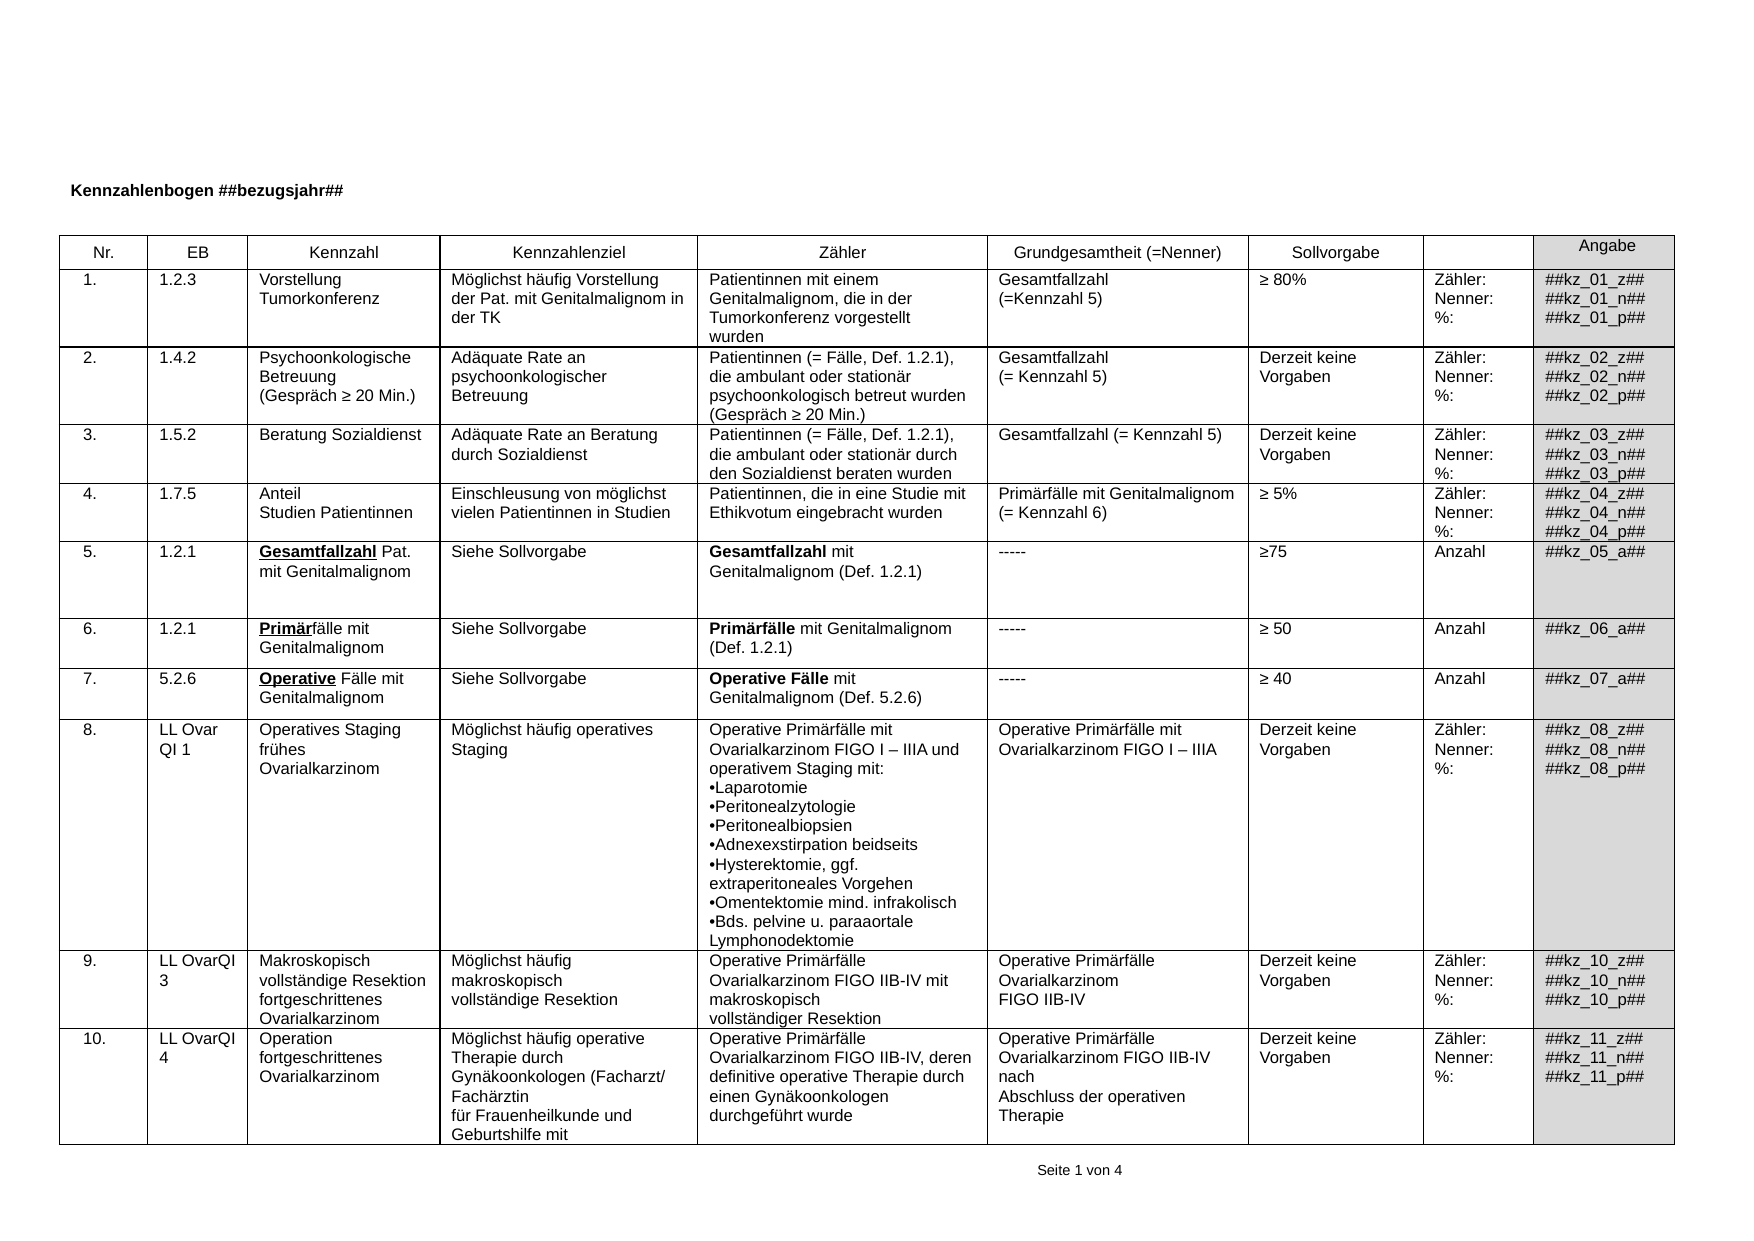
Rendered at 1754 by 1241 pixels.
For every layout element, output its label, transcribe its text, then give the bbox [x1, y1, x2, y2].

table_cell ##kz_03_z## ##kz_03_n## ##kz_03_p## [1534, 425, 1674, 483]
table_cell 1.5.2 [148, 425, 247, 483]
table_cell [60, 348, 147, 424]
table_cell ≥ 40 [1249, 669, 1423, 719]
table_cell [1424, 236, 1533, 269]
table_cell [60, 669, 147, 719]
table_cell Zähler: Nenner: %: [1424, 484, 1533, 541]
table_cell Gesamtfallzahl (= Kennzahl 5) [988, 348, 1248, 424]
table_cell Vorstellung Tumorkonferenz [248, 270, 439, 346]
table_cell Derzeit keine Vorgaben [1249, 1029, 1423, 1144]
table_cell ##kz_11_z## ##kz_11_n## ##kz_11_p## [1534, 1029, 1674, 1144]
table_cell Zähler: Nenner: %: [1424, 348, 1533, 424]
table_cell ##kz_08_z## ##kz_08_n## ##kz_08_p## [1534, 720, 1674, 950]
table_cell Operative Primärfälle Ovarialkarzinom FIGO IIB-IV, deren definitive operative Therapie durch einen Gynäkoonkologen durchgeführt wurde [698, 1029, 987, 1144]
table_cell [60, 542, 147, 618]
table_cell Gesamtfallzahl (= Kennzahl 5) [988, 425, 1248, 483]
table_cell 1.4.2 [148, 348, 247, 424]
table_cell Operative Primärfälle Ovarialkarzinom FIGO IIB-IV nach Abschluss der operativen Therapie [988, 1029, 1248, 1144]
table_cell ##kz_02_z## ##kz_02_n## ##kz_02_p## [1534, 348, 1674, 424]
table_cell [60, 720, 147, 950]
table_cell Kennzahlenziel [441, 236, 697, 269]
table_cell Operative Primärfälle Ovarialkarzinom FIGO IIB-IV [988, 951, 1248, 1028]
table_cell ≥ 5% [1249, 484, 1423, 541]
table_cell Primärfälle mit Genitalmalignom (Def. 1.2.1) [698, 619, 987, 668]
table_cell ##kz_10_z## ##kz_10_n## ##kz_10_p## [1534, 951, 1674, 1028]
table_cell Patientinnen (= Fälle, Def. 1.2.1), die ambulant oder stationär psychoonkologisch betreut wurden (Gespräch ≥ 20 Min.) [698, 348, 987, 424]
table_cell Möglichst häufig makroskopisch vollständige Resektion [441, 951, 697, 1028]
table_cell [60, 270, 147, 346]
table_cell Beratung Sozialdienst [248, 425, 439, 483]
table_cell Operatives Staging frühes Ovarialkarzinom [248, 720, 439, 950]
table_cell ##kz_05_a## [1534, 542, 1674, 618]
table_cell Operative Fälle mit Genitalmalignom (Def. 5.2.6) [698, 669, 987, 719]
table_cell LL OvarQI 3 [148, 951, 247, 1028]
table_cell LL OvarQI 4 [148, 1029, 247, 1144]
table_cell Sollvorgabe [1249, 236, 1423, 269]
table_cell Möglichst häufig operative Therapie durch Gynäkoonkologen (Facharzt/ Fachärztin für Frauenheilkunde und Geburtshilfe mit [441, 1029, 697, 1144]
table_cell Zähler: Nenner: %: [1424, 720, 1533, 950]
table_cell Patientinnen, die in eine Studie mit Ethikvotum eingebracht wurden [698, 484, 987, 541]
table_cell [60, 1029, 147, 1144]
table_cell Siehe Sollvorgabe [441, 669, 697, 719]
table_cell Zähler: Nenner: %: [1424, 425, 1533, 483]
table_cell Gesamtfallzahl mit Genitalmalignom (Def. 1.2.1) [698, 542, 987, 618]
table_cell Operative Primärfälle Ovarialkarzinom FIGO IIB-IV mit makroskopisch vollständiger Resektion [698, 951, 987, 1028]
table_cell Patientinnen (= Fälle, Def. 1.2.1), die ambulant oder stationär durch den Sozialdienst beraten wurden [698, 425, 987, 483]
table_cell Möglichst häufig Vorstellung der Pat. mit Genitalmalignom in der TK [441, 270, 697, 346]
table_header Kennzahlenbogen ##bezugsjahr## [59, 145, 1675, 235]
table_cell 1.2.3 [148, 270, 247, 346]
table_cell Angabe [1534, 236, 1674, 269]
table_cell EB [148, 236, 247, 269]
table_cell Einschleusung von möglichst vielen Patientinnen in Studien [441, 484, 697, 541]
table_cell ##kz_07_a## [1534, 669, 1674, 719]
table_cell Grundgesamtheit (=Nenner) [988, 236, 1248, 269]
table_cell Gesamtfallzahl (=Kennzahl 5) [988, 270, 1248, 346]
table_cell Adäquate Rate an Beratung durch Sozialdienst [441, 425, 697, 483]
table_cell ≥ 50 [1249, 619, 1423, 668]
table_cell Zähler: Nenner: %: [1424, 270, 1533, 346]
table_cell 5.2.6 [148, 669, 247, 719]
table_cell ----- [988, 619, 1248, 668]
table_cell ----- [988, 669, 1248, 719]
table_cell Anzahl [1424, 669, 1533, 719]
table_cell Patientinnen mit einem Genitalmalignom, die in der Tumorkonferenz vorgestellt wurden [698, 270, 987, 346]
table_cell Derzeit keine Vorgaben [1249, 720, 1423, 950]
table_cell ##kz_01_z## ##kz_01_n## ##kz_01_p## [1534, 270, 1674, 346]
table_cell Operative Fälle mit Genitalmalignom [248, 669, 439, 719]
table_cell Anzahl [1424, 619, 1533, 668]
table_cell [60, 484, 147, 541]
table_cell Makroskopisch vollständige Resektion fortgeschrittenes Ovarialkarzinom [248, 951, 439, 1028]
table_cell Anzahl [1424, 542, 1533, 618]
table_cell Primärfälle mit Genitalmalignom (= Kennzahl 6) [988, 484, 1248, 541]
table_cell Psycho­onkologische Betreuung (Gespräch ≥ 20 Min.) [248, 348, 439, 424]
table_cell 1.2.1 [148, 619, 247, 668]
table_cell [60, 619, 147, 668]
table_cell Anteil Studien Patientinnen [248, 484, 439, 541]
table_cell 1.2.1 [148, 542, 247, 618]
table_cell Zähler [698, 236, 987, 269]
table_cell Adäquate Rate an psychoonkologischer Betreuung [441, 348, 697, 424]
table_cell Zähler: Nenner: %: [1424, 951, 1533, 1028]
table_cell Derzeit keine Vorgaben [1249, 951, 1423, 1028]
table_cell Möglichst häufig operatives Staging [441, 720, 697, 950]
table_cell Derzeit keine Vorgaben [1249, 348, 1423, 424]
table_cell ----- [988, 542, 1248, 618]
table_cell Kennzahl [248, 236, 439, 269]
table_cell Operation fortgeschrittenes Ovarialkarzinom [248, 1029, 439, 1144]
table_cell [60, 425, 147, 483]
table_cell 1.7.5 [148, 484, 247, 541]
table_cell Operative Primärfälle mit Ovarialkarzinom FIGO I – IIIA und operativem Staging mit: •Laparotomie •Peritonealzytologie •Peritonealbiopsien •Adnexexstirpation beidseits •Hysterektomie, ggf. extraperitoneales Vorgehen •Omentektomie mind. infrakolisch •Bds. pelvine u. paraaortale Lymphonodektomie [698, 720, 987, 950]
table_cell ≥ 80% [1249, 270, 1423, 346]
table_cell Primärfälle mit Genitalmalignom [248, 619, 439, 668]
table_cell Gesamtfallzahl Pat. mit Genitalmalignom [248, 542, 439, 618]
table_cell [60, 951, 147, 1028]
table_cell Nr. [60, 236, 147, 269]
table_cell Zähler: Nenner: %: [1424, 1029, 1533, 1144]
table_cell Operative Primärfälle mit Ovarialkarzinom FIGO I – IIIA [988, 720, 1248, 950]
table_cell ##kz_06_a## [1534, 619, 1674, 668]
table_cell Siehe Sollvorgabe [441, 542, 697, 618]
table_cell ##kz_04_z## ##kz_04_n## ##kz_04_p## [1534, 484, 1674, 541]
table_cell ≥75 [1249, 542, 1423, 618]
table_cell Derzeit keine Vorgaben [1249, 425, 1423, 483]
table_cell Siehe Sollvorgabe [441, 619, 697, 668]
table_cell LL Ovar QI 1 [148, 720, 247, 950]
